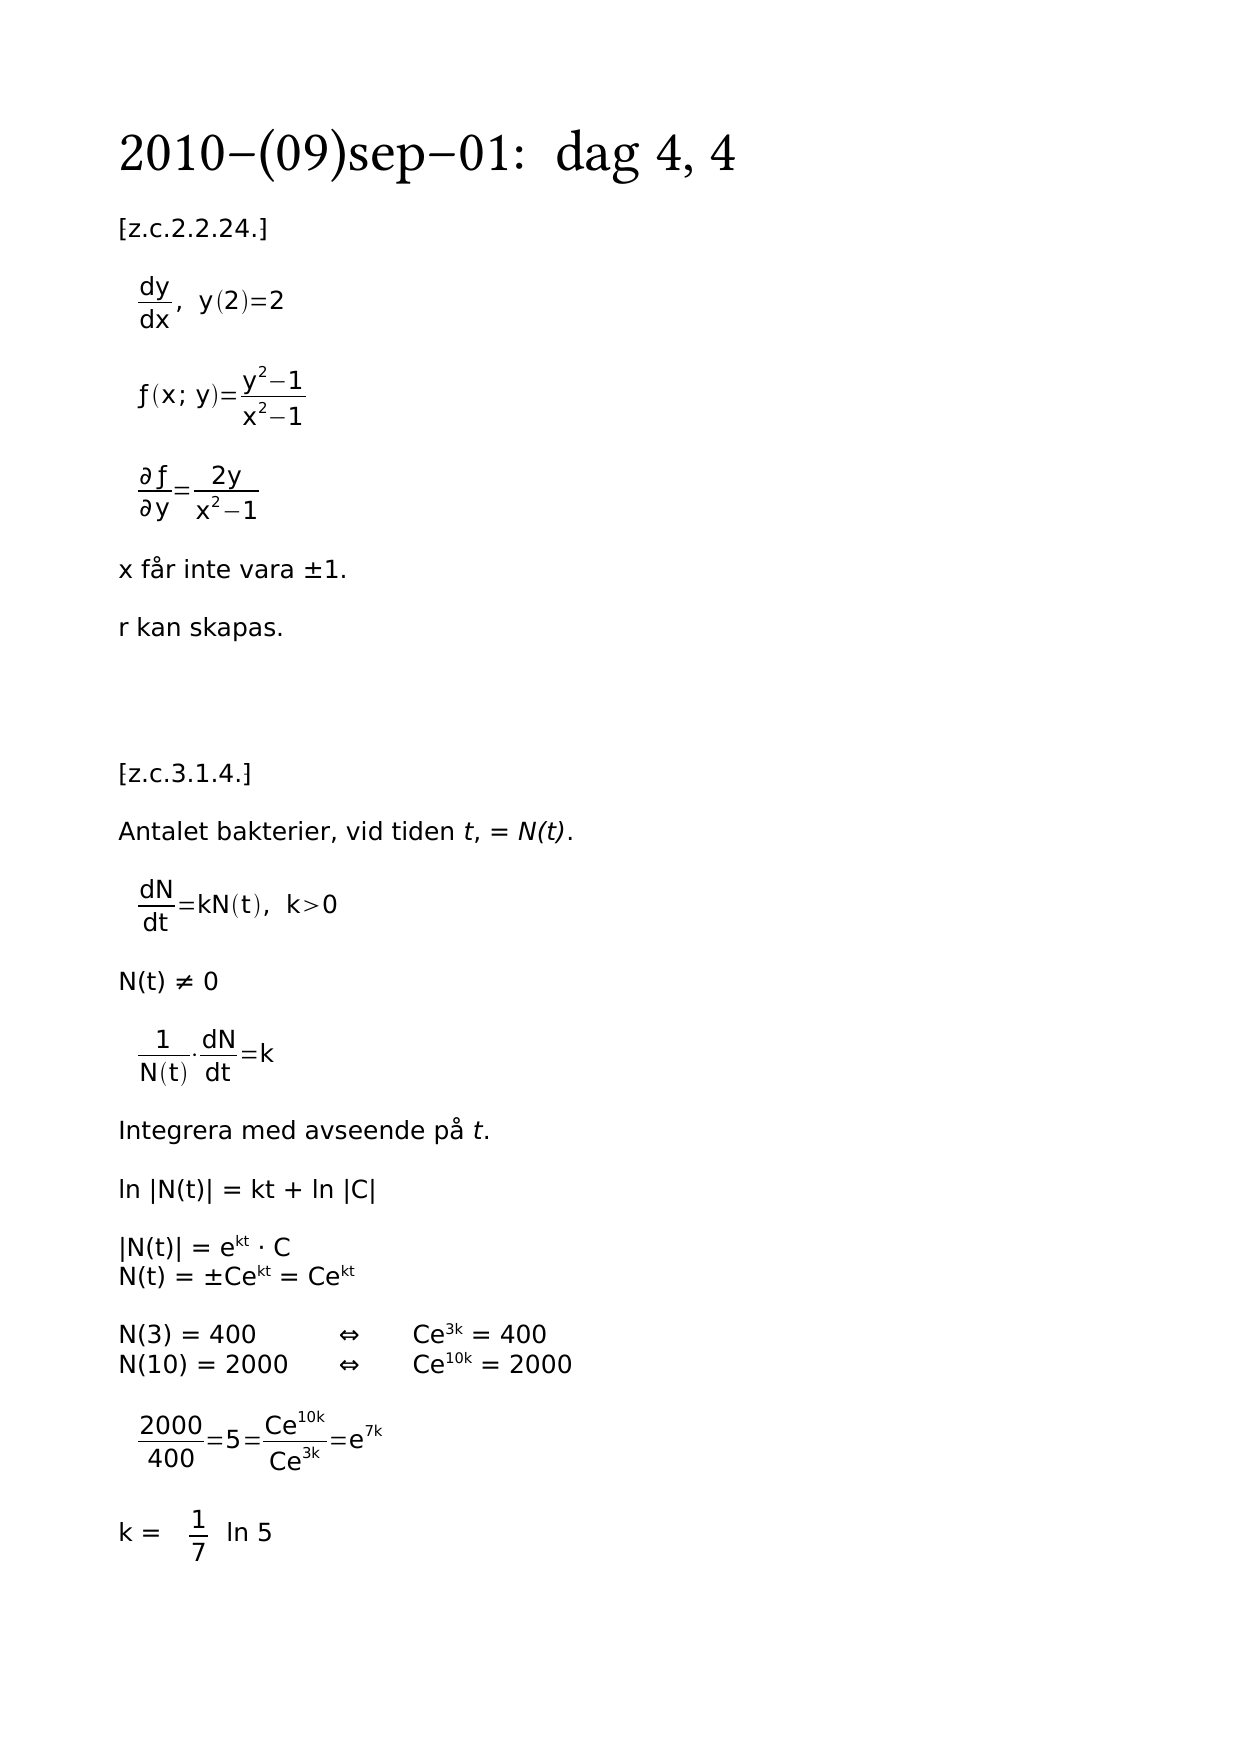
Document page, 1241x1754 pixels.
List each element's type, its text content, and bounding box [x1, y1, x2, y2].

text x får inte vara ±1. [118, 555, 1122, 584]
text k = ln 5 [118, 1506, 1122, 1567]
text N(t) = ±Cekt = Cekt [118, 1262, 1122, 1291]
text ⁅z.c.3.1.4.⁆ [118, 759, 1122, 788]
text N(3) = 400 ⇔ Ce3k = 400 [118, 1321, 1122, 1350]
text |N(t)| = ekt · C [118, 1233, 1122, 1262]
text N(10) = 2000 ⇔ Ce10k = 2000 [118, 1350, 1122, 1379]
text Antalet bakterier, vid tiden t, = N(t). [118, 817, 1122, 846]
text 2010–(09)sep–01: dag 4, 4 [118, 118, 1122, 185]
text Integrera med avseende på t. [118, 1116, 1122, 1146]
text r kan skapas. [118, 613, 1122, 642]
text N(t) ≠ 0 [118, 967, 1122, 996]
text ⁅z.c.2.2.24.⁆ [118, 214, 1122, 243]
text ln |N(t)| = kt + ln |C| [118, 1175, 1122, 1204]
